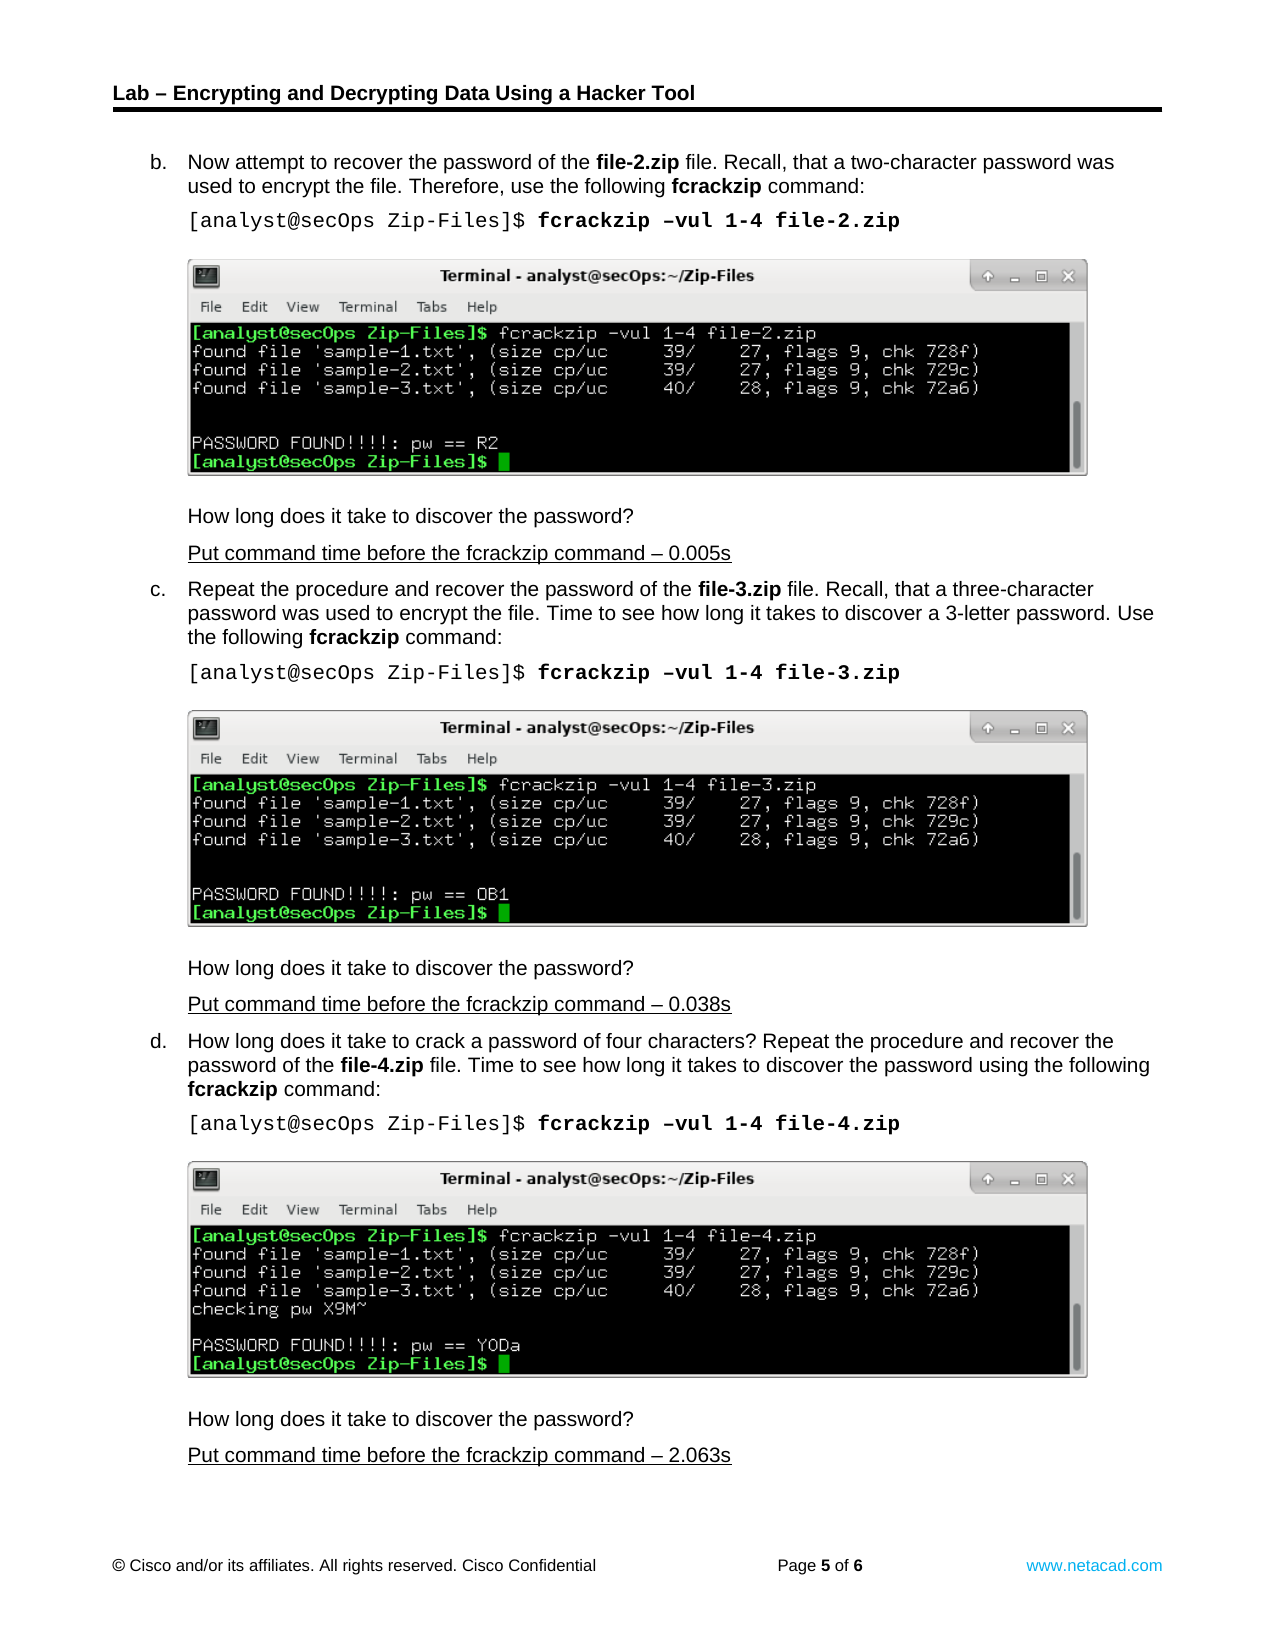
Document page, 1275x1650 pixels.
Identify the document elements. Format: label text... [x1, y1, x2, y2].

text How long does it take to discover the password? [187, 956, 1162, 979]
picture [187, 259, 1088, 476]
picture [187, 710, 1088, 927]
text Put command time before the fcrackzip command – 0.038s [187, 992, 1162, 1016]
list How long does it take to crack a password of four characters? Repeat the procedure and recover the password of the file-4.zip file. Time to see how long it takes to discover the password using the following fcrackzip command: [150, 1028, 1162, 1100]
text [analyst@secOps Zip-Files]$ fcrackzip –vul 1-4 file-3.zip [187, 662, 1162, 685]
text Put command time before the fcrackzip command – 0.005s [187, 541, 1162, 565]
list Repeat the procedure and recover the password of the file-3.zip file. Recall, that a three-character password was used to encrypt the file. Time to see how long it takes to discover a 3-letter password. Use the following fcrackzip command: [150, 577, 1162, 649]
text [analyst@secOps Zip-Files]$ fcrackzip –vul 1-4 file-4.zip [187, 1113, 1162, 1137]
text How long does it take to discover the password? [187, 1407, 1162, 1431]
text [analyst@secOps Zip-Files]$ fcrackzip –vul 1-4 file-2.zip [187, 210, 1162, 234]
picture [187, 1161, 1088, 1378]
list Now attempt to recover the password of the file-2.zip file. Recall, that a two-character password was used to encrypt the file. Therefore, use the following fcrackzip command: [150, 150, 1162, 198]
text Put command time before the fcrackzip command – 2.063s [187, 1443, 1162, 1467]
text How long does it take to discover the password? [187, 504, 1162, 528]
